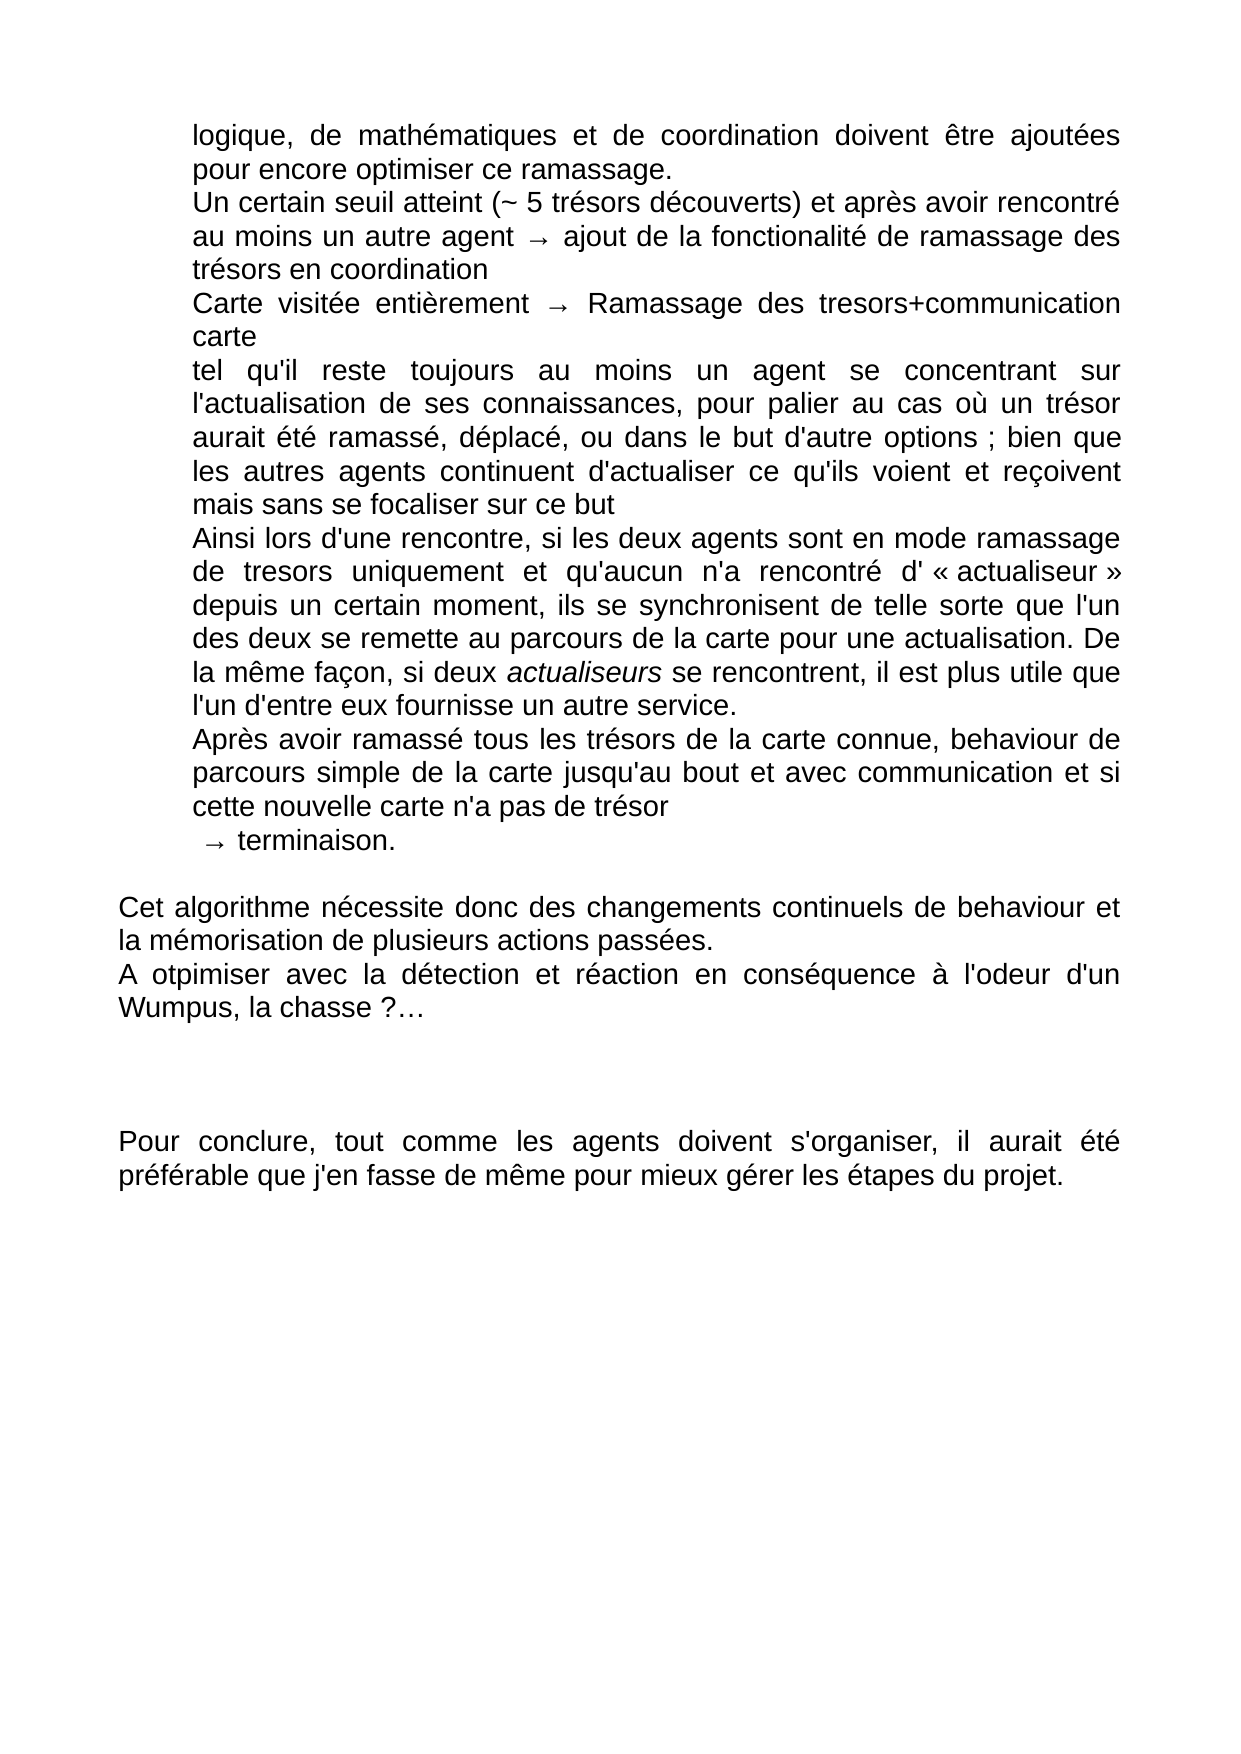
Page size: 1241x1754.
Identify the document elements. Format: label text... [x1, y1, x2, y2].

text Un certain seuil atteint (~ 5 trésors découverts) et après avoir rencontré au moins un autre agent → ajout de la fonctionalité de ramassage des trésors en coordination [192, 185, 1122, 286]
text Cet algorithme nécessite donc des changements continuels de behaviour et la mémorisation de plusieurs actions passées. [118, 889, 1122, 957]
text Pour conclure, tout comme les agents doivent s'organiser, il aurait été préférable que j'en fasse de même pour mieux gérer les étapes du projet. [118, 1124, 1122, 1191]
text Après avoir ramassé tous les trésors de la carte connue, behaviour de parcours simple de la carte jusqu'au bout et avec communication et si cette nouvelle carte n'a pas de trésor [192, 722, 1122, 822]
text logique, de mathématiques et de coordination doivent être ajoutées pour encore optimiser ce ramassage. [192, 118, 1122, 185]
text tel qu'il reste toujours au moins un agent se concentrant sur l'actualisation de ses connaissances, pour palier au cas où un trésor aurait été ramassé, déplacé, ou dans le but d'autre options ; bien que les autres agents continuent d'actualiser ce qu'ils voient et reçoivent mais sans se focaliser sur ce but [192, 353, 1122, 521]
text Carte visitée entièrement → Ramassage des tresors+communication carte [192, 286, 1122, 353]
text Ainsi lors d'une rencontre, si les deux agents sont en mode ramassage de tresors uniquement et qu'aucun n'a rencontré d' « actualiseur » depuis un certain moment, ils se synchronisent de telle sorte que l'un des deux se remette au parcours de la carte pour une actualisation. De la même façon, si deux actualiseurs se rencontrent, il est plus utile que l'un d'entre eux fournisse un autre service. [192, 521, 1122, 722]
text A otpimiser avec la détection et réaction en conséquence à l'odeur d'un Wumpus, la chasse ?… [118, 957, 1122, 1024]
text → terminaison. [192, 822, 1122, 856]
